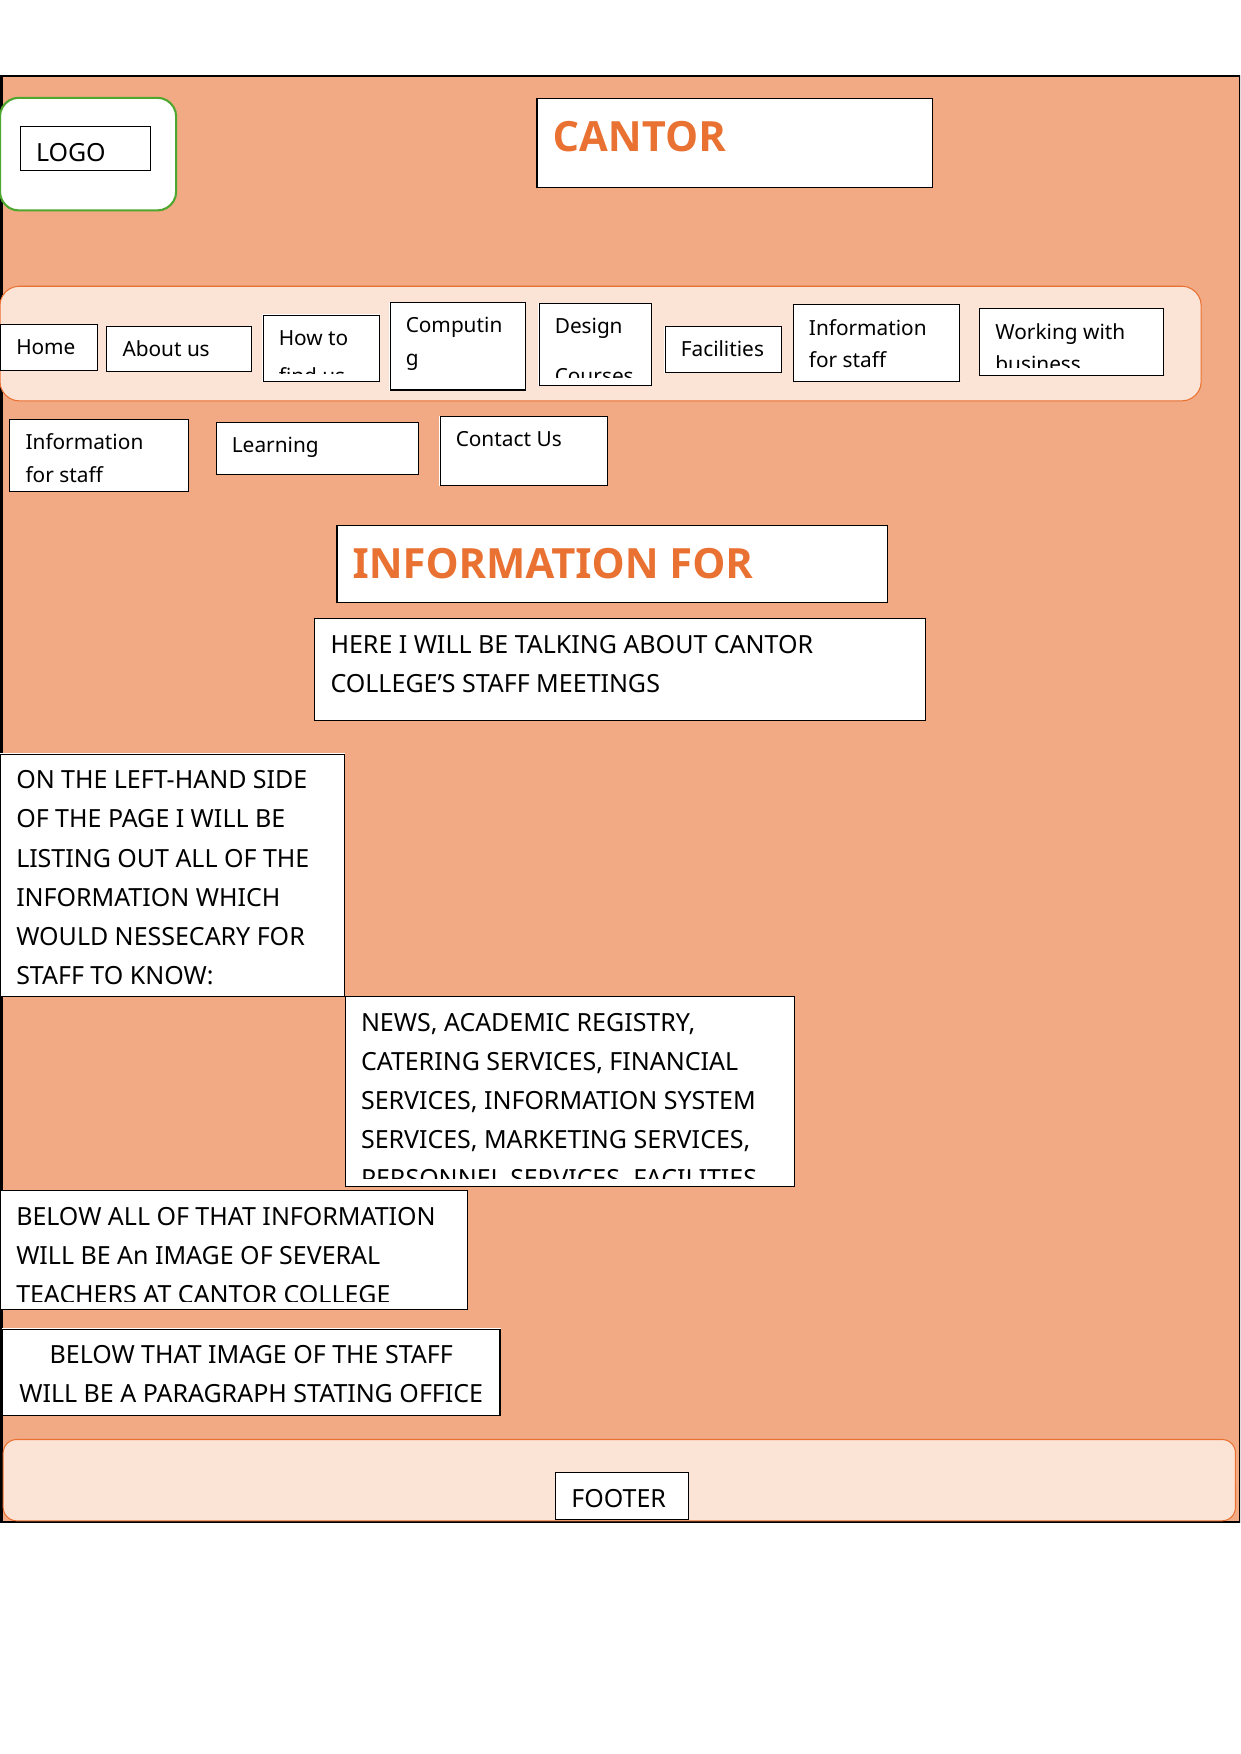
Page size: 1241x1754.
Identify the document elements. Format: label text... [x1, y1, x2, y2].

text FOOTER [571, 1480, 673, 1511]
text Courses [554, 361, 636, 378]
text Computing [406, 311, 510, 372]
text Design [554, 312, 636, 340]
text How to find us find us [278, 323, 364, 374]
text Home [16, 332, 82, 361]
text Information for staff [809, 313, 944, 374]
text BELOW ALL OF THAT INFORMATION WILL BE An IMAGE OF SEVERAL TEACHERS AT CANTOR COLLEGE [16, 1198, 452, 1301]
text BELOW THAT IMAGE OF THE STAFF WILL BE A PARAGRAPH STATING OFFICE HOURS [18, 1337, 484, 1407]
text HERE I WILL BE TALKING ABOUT CANTOR COLLEGE’S STAFF MEETINGS [330, 627, 910, 700]
text CANTOR COLLEGE [552, 106, 917, 180]
text About us [122, 334, 236, 363]
text ON THE LEFT-HAND SIDE OF THE PAGE I WILL BE LISTING OUT ALL OF THE INFORMATION WHICH WOULD NESSECARY FOR STAFF TO KNOW: [16, 762, 329, 989]
text Facilities [681, 334, 766, 363]
text Contact Us [456, 424, 592, 452]
text LOGO [36, 134, 135, 162]
text NEWS, ACADEMIC REGISTRY, CATERING SERVICES, FINANCIAL SERVICES, INFORMATION SYSTEM SERVICES, MARKETING SERVICES, PERSONNEL SERVICES, FACILITIES [361, 1004, 779, 1179]
text Working with business [995, 317, 1148, 367]
text INFORMATION FOR STAFF [352, 534, 872, 595]
text Information for staff [25, 427, 173, 483]
text Learning resources [232, 430, 403, 466]
